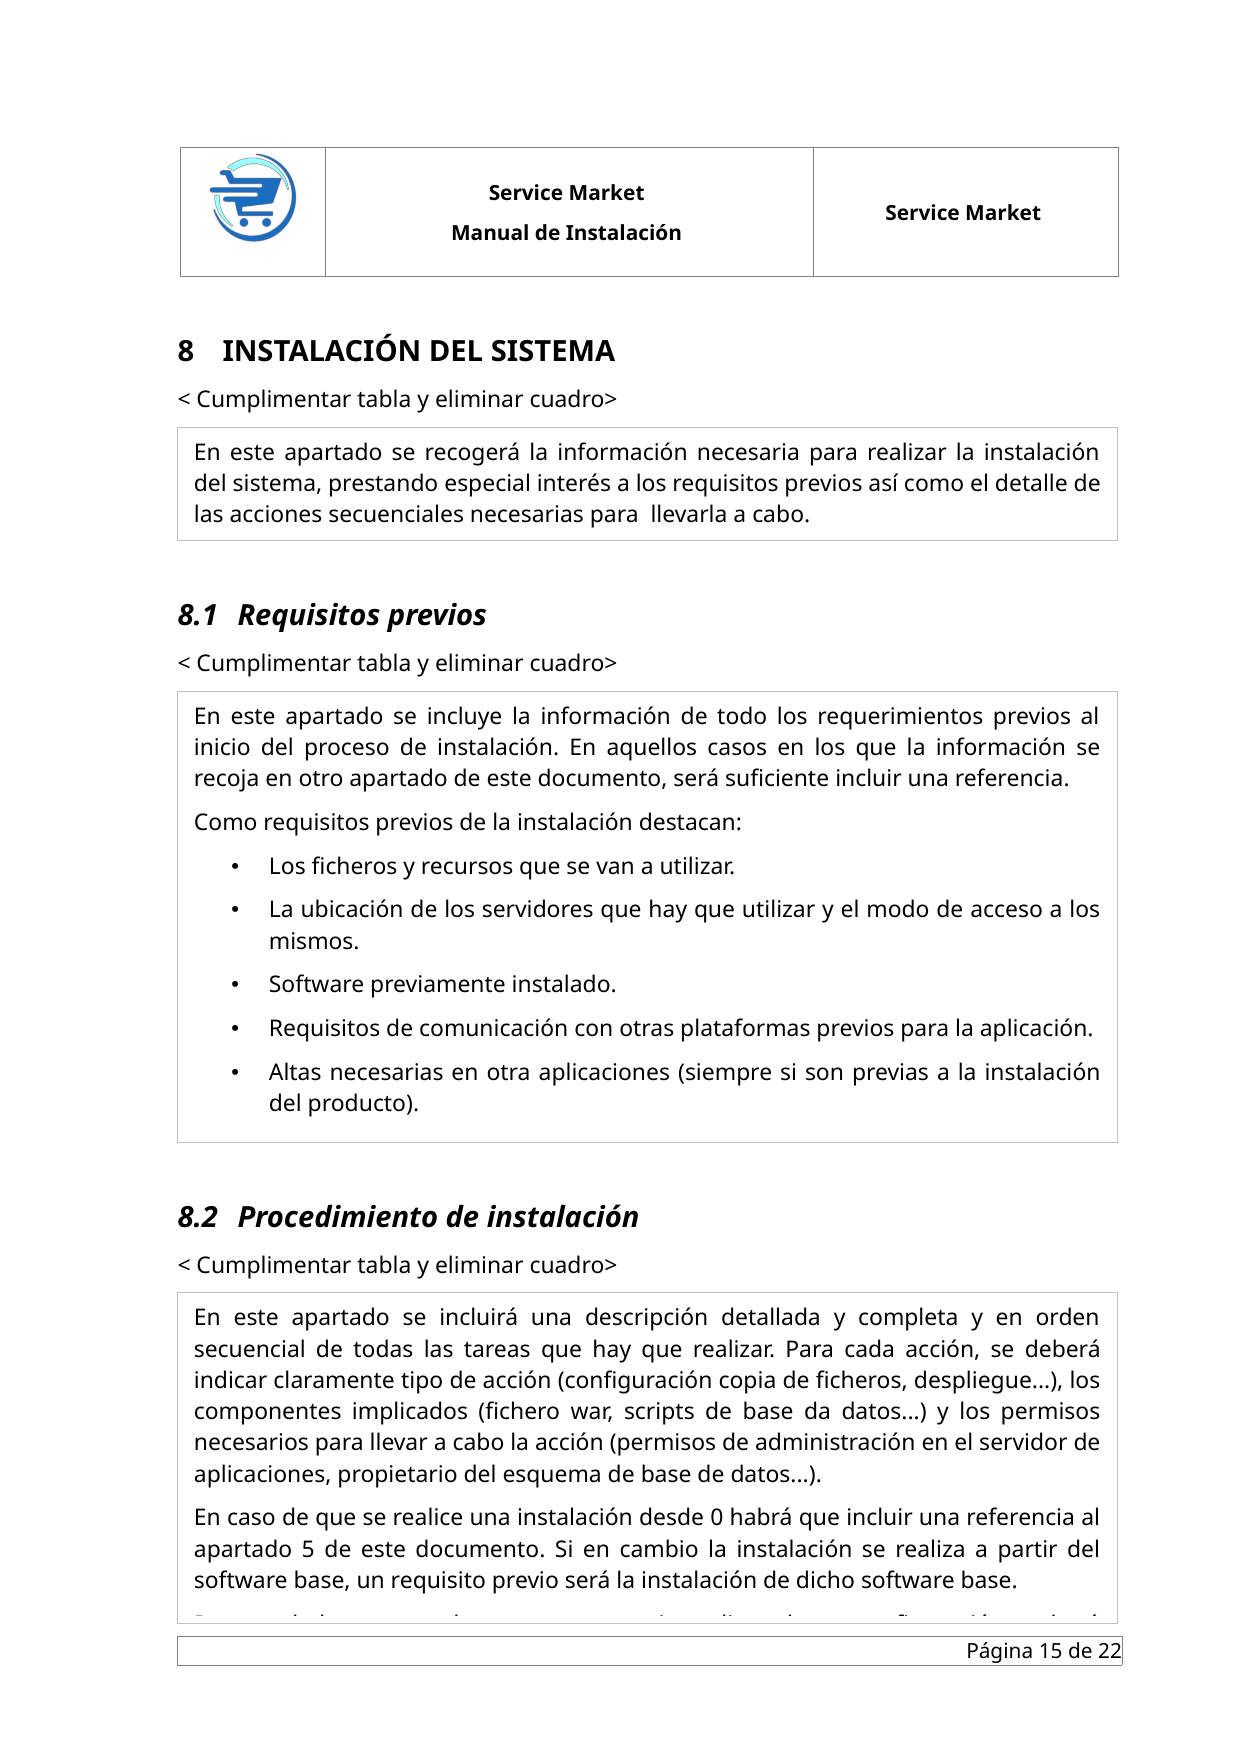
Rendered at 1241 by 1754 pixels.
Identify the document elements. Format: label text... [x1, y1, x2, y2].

list Altas necesarias en otra aplicaciones (siempre si son previas a la instalación del producto). [231, 1056, 1101, 1118]
subtitle Procedimiento de instalación [177, 1196, 1122, 1236]
text En este apartado se recogerá la información necesaria para realizar la instalación del sistema, prestando especial interés a los requisitos previos así como el detalle de las acciones secuenciales necesarias para llevarla a cabo. [194, 436, 1101, 529]
subtitle Requisitos previos [177, 595, 1122, 634]
list Software previamente instalado. [231, 968, 1101, 1000]
list Requisitos de comunicación con otras plataformas previos para la aplicación. [231, 1012, 1101, 1043]
text < Cumplimentar tabla y eliminar cuadro> [177, 383, 1122, 414]
text < Cumplimentar tabla y eliminar cuadro> [177, 1248, 1122, 1280]
list La ubicación de los servidores que hay que utilizar y el modo de acceso a los mismos. [231, 893, 1101, 956]
subtitle INSTALACIÓN DEL SISTEMA [177, 331, 1122, 370]
text Por otro lado, en caso de que sea necesario realizar alguna configuración, se hará referencia a la descripción realizada en el apartado 6 de este documento. [194, 1608, 1101, 1615]
text En este apartado se incluirá una descripción detallada y completa y en orden secuencial de todas las tareas que hay que realizar. Para cada acción, se deberá indicar claramente tipo de acción (configuración copia de ficheros, despliegue...), los componentes implicados (fichero war, scripts de base da datos...) y los permisos necesarios para llevar a cabo la acción (permisos de administración en el servidor de aplicaciones, propietario del esquema de base de datos...). [194, 1301, 1101, 1489]
text Como requisitos previos de la instalación destacan: [194, 806, 1101, 837]
text En este apartado se incluye la información de todo los requerimientos previos al inicio del proceso de instalación. En aquellos casos en los que la información se recoja en otro apartado de este documento, será suficiente incluir una referencia. [194, 700, 1101, 793]
text < Cumplimentar tabla y eliminar cuadro> [177, 647, 1122, 678]
text En caso de que se realice una instalación desde 0 habrá que incluir una referencia al apartado 5 de este documento. Si en cambio la instalación se realiza a partir del software base, un requisito previo será la instalación de dicho software base. [194, 1501, 1101, 1595]
list Los ficheros y recursos que se van a utilizar. [231, 850, 1101, 881]
